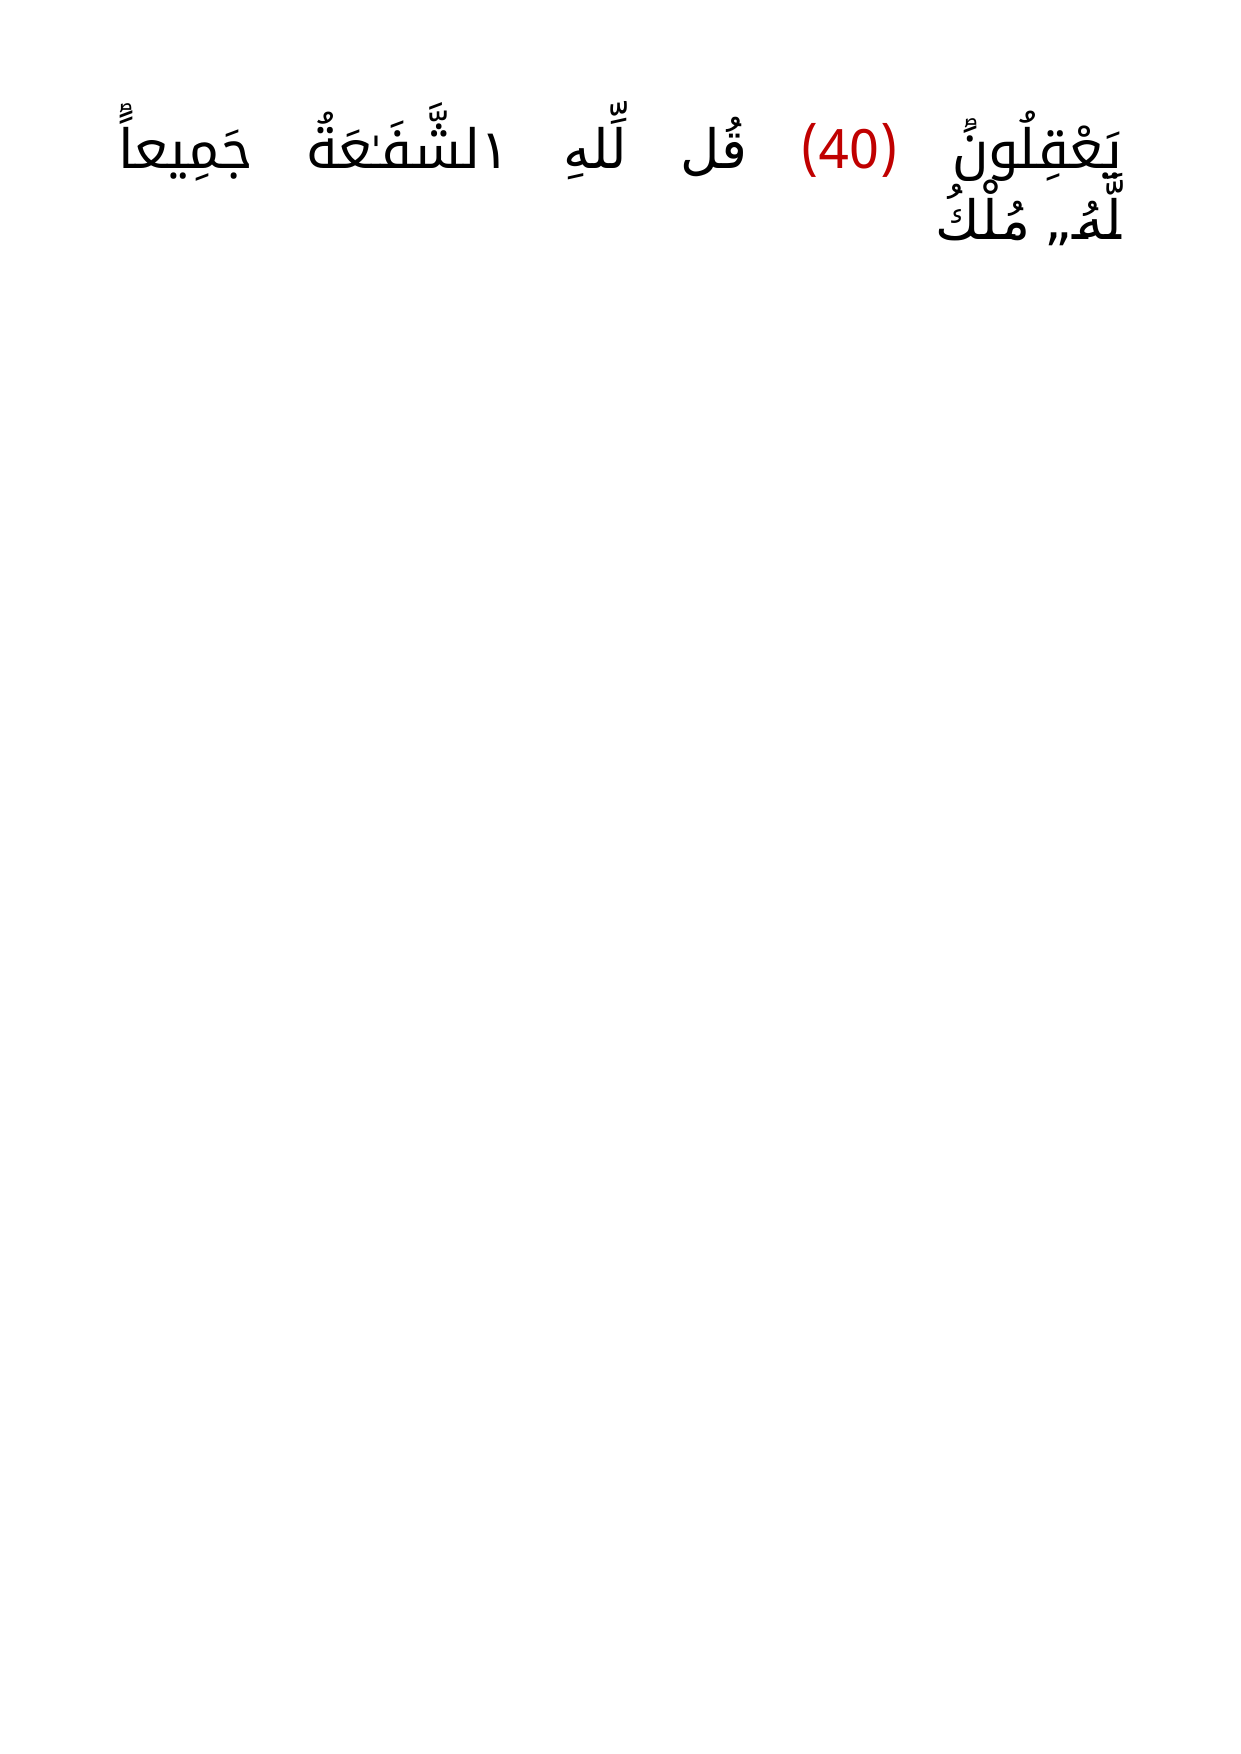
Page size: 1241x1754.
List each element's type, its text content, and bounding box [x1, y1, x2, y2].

text مِن دُونِهِؐ” وَمَنْ يُّضْلِـلِ ۱للَّهُ فَمَا لَهُ„ مِــنْ هَادٍؐ وَمَنْ يَّهْدِ ۱للَّهُ فَمَا لَهُ„ مِــن مُّضِل؉ّؐ اَلَيْــسَ ۰للَّهُ بِعَزۣيزٍ ذى 'نتِقَامٍؐ (35) وَلَئِن سَأَلْتَهُم مَّــنْ خَلَــقَ ۰لسَّمَـٰوَ؛تِ وَالاَرْضَ لَيَقُولُــنَّ ۰للَّهُؐ قُلَ اَفَرَ×يْتُم مَّا تَدْعُونَ مِن دُونِ ۱للَّهِ إِنَ اَرَادَنِــيَ ۰للَّهُ بِضُرّٖ هَلْ هُنَّ كَـٰشِفَـٰتُ ضُرّۣهِ“ أَوَ اَرَادَنِى بِرَحْمَةٖ هَلْ هُنَّ مُمْسِكَـٰتُ رَحْمَتِهِؐ” قُــلْ حَسْبِــيَ ۰للَّهُؐ عَلَيْهِ يَتَوَكَّــلُ ۴لْمُتَوَكِّلُونَؐ (36) قُلْ يَـٰقَوْمِ 'عْمَلُواْ عَلَــيٰ مَكَانَتِكُمُ; إِنِّى عَـٰمِلٌؐ فَسَوْفَ تَعْلَمُونَ مَـنْ يَّاتِيهِ عَذَابٌ يُخْزۣيهِ وَيَحِــلُّ عَلَيْهِ عَذَابٌ مُّقِيم٘ؐ (37) اِنَّـآ أَنزَلْنَا عَلَيْــكَ ۰لْكِتَـٰبَ لِلنَّاسِ بِالْحَقﱢّؐ فَمَنِ 'هْتَدۭيٰ فَلِنَفْسِهِؐ” وَمَــن ضَلَّ فَإِنَّمَا يَضِــلُّ عَلَيْهَاؐ وَمَآ أَنتَ عَلَيْهِم بِوَكِيلٖؐ (38) ۱للَّهُ يَتَوَفَّــي ۰لاَنفُـسَ حِينَ مَوْتِهَا وَالتِى لَمْ تَمُتْ فِى مَنَامِهَاؐ فَيُمْسِــكُ ۴لتِى قَضۭــيٰ عَلَيْهَا ۰لْمَوْتَ وَيُرْسِــلُ ۴لاُخْرۭيٰٓ إِلَـيٰٓ أَجَلٍ مُّسَمّيٗؐ اِنَّ فِى ذَ؛لِكَ ءَلاَيَـٰتٍ لِّقَوْمٍ يَتَفَكَّرُونَؐ (39) ® أَمِ 'تَّخَذُواْ مِن دُونِ ۱للَّهِ شُفَعَآءَؐ قُلَ اَوَلَوْ كَانُواْ لاَ يَمْلِكُونَ شَيْـٔاً وَلاَ يَعْقِلُونَؐ (40) قُل لِّلهِ ۱لشَّفَـٰعَةُ جَمِيعاًؐ لَّهُ„ مُلْكُ [118, 118, 1122, 261]
